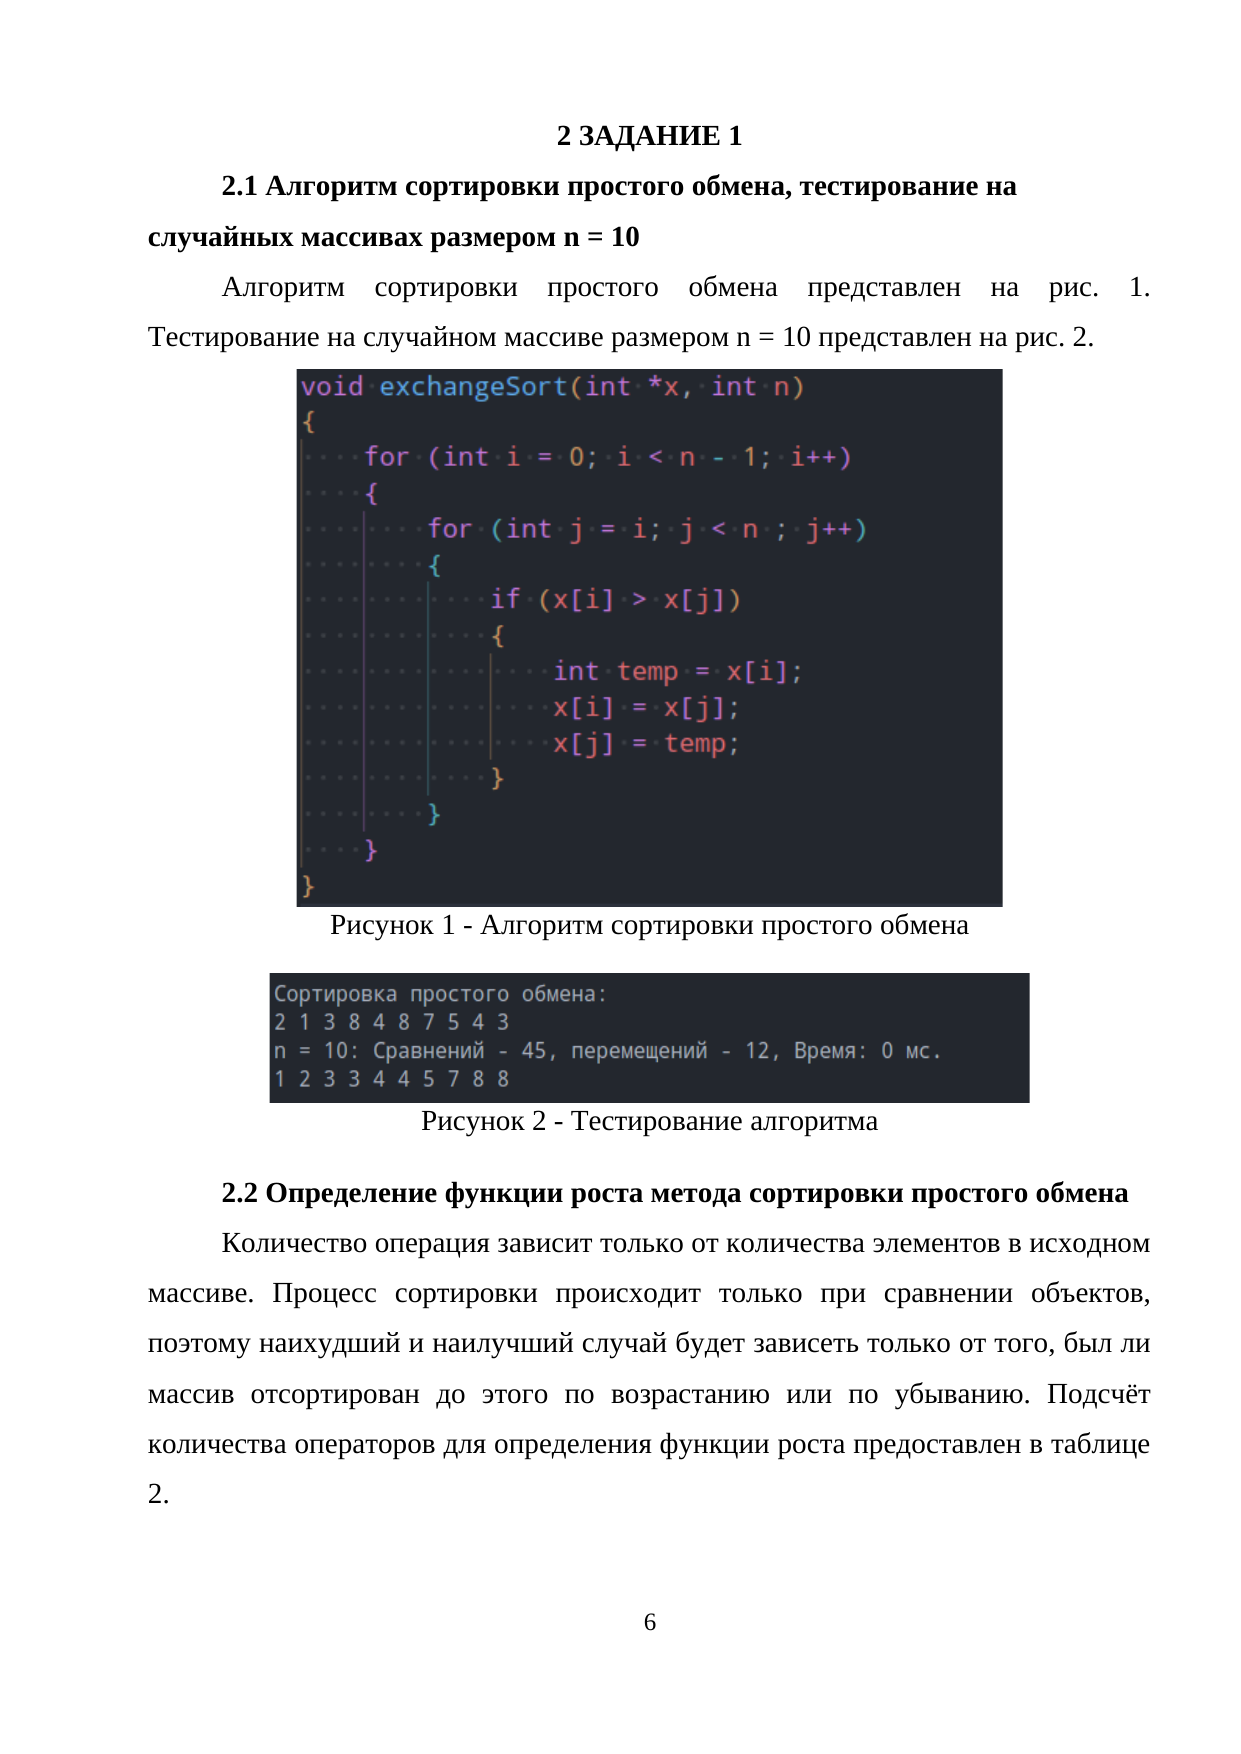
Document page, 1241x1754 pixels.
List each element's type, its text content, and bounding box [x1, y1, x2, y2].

picture [296, 369, 1003, 907]
picture [269, 973, 1030, 1103]
text Количество операция зависит только от количества элементов в исходном массиве. Процесс сортировки происходит только при сравнении объектов, поэтому наихудший и наилучший случай будет зависеть только от того, был ли массив отсортирован до этого по возрастанию или по убыванию. Подсчёт количества операторов для определения функции роста предоставлен в таблице 2. [148, 1225, 1152, 1510]
text Рисунок 2 - Тестирование алгоритма [401, 1103, 898, 1136]
text Алгоритм сортировки простого обмена представлен на рис. 1. Тестирование на случайном массиве размером n = 10 представлен на рис. 2. [148, 269, 1152, 353]
text 2 ЗАДАНИЕ 1 [148, 118, 1152, 152]
text Рисунок 1 - Алгоритм сортировки простого обмена [297, 907, 1003, 941]
text 2.1 Алгоритм сортировки простого обмена, тестирование на случайных массивах размером n = 10 [148, 168, 1152, 252]
text 2.2 Определение функции роста метода сортировки простого обмена [148, 1175, 1152, 1208]
